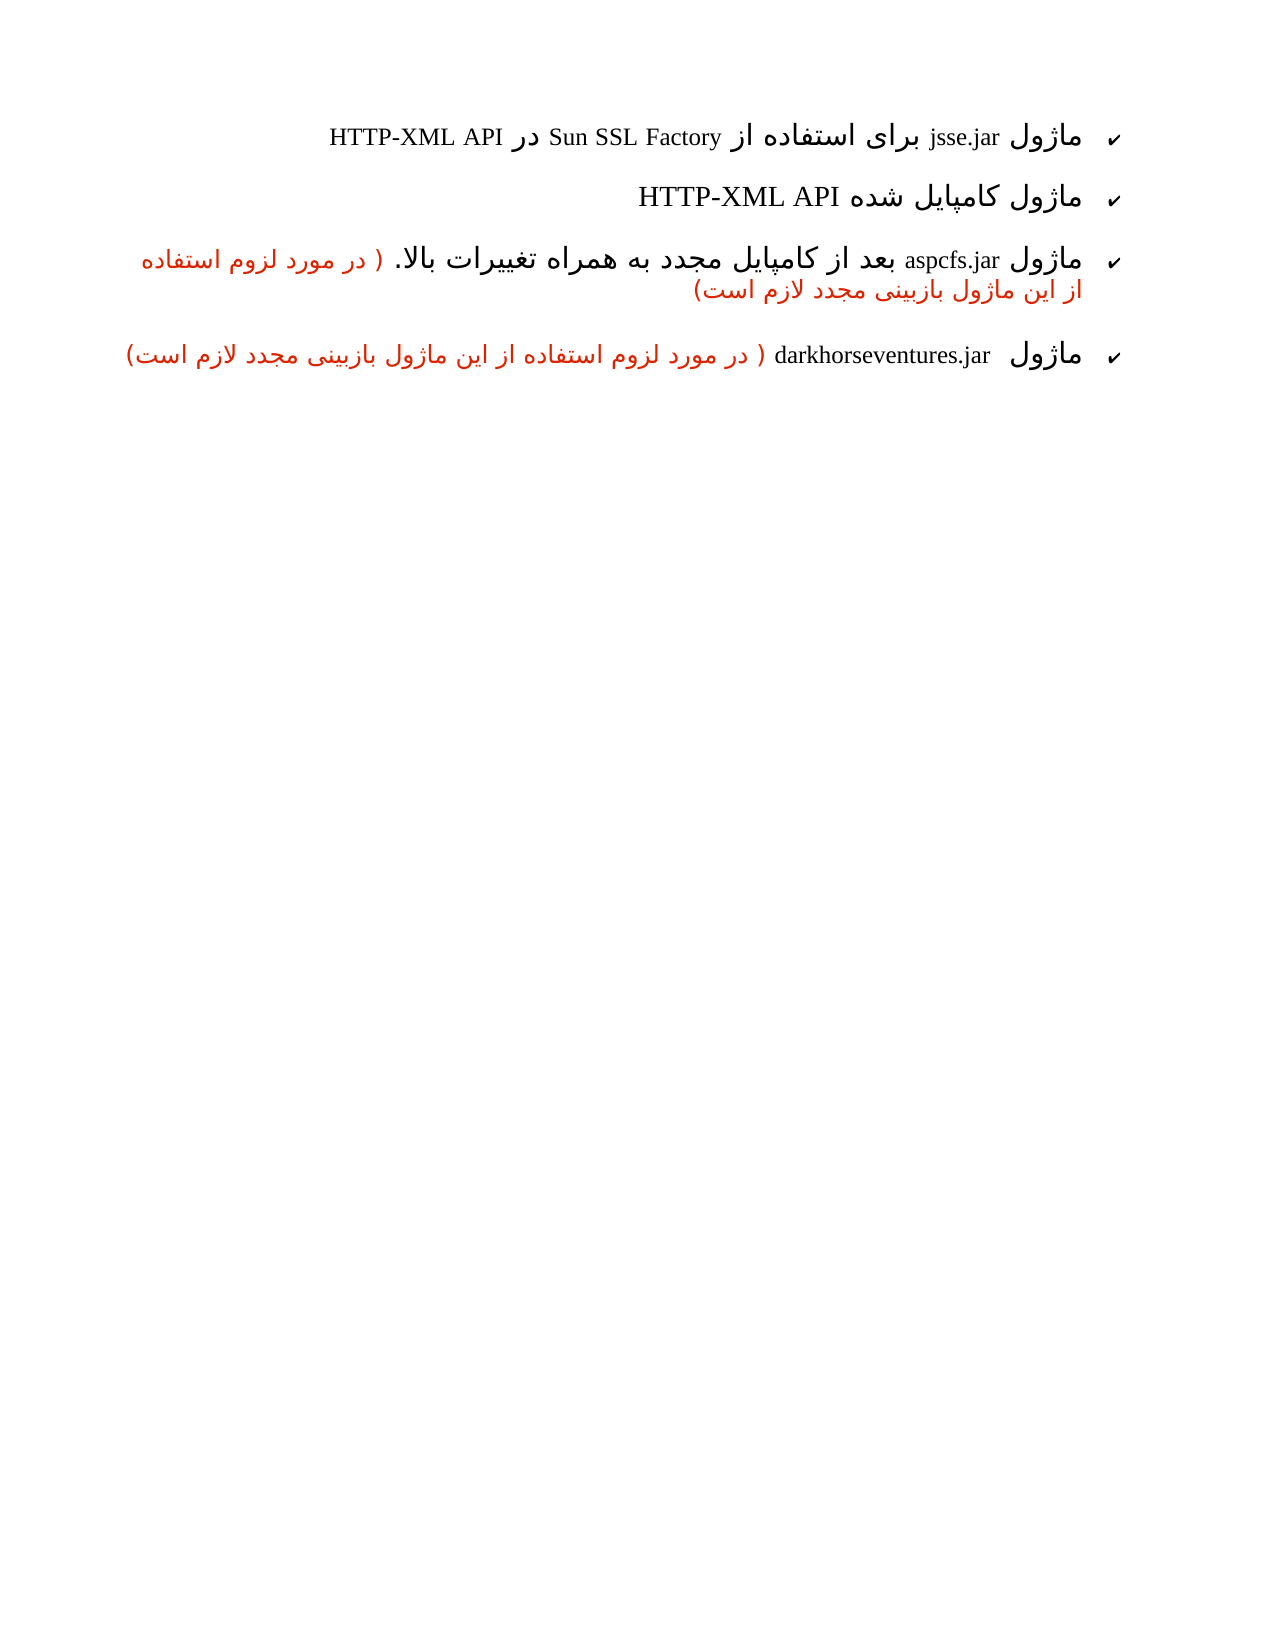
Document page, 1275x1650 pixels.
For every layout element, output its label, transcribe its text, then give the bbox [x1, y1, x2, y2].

list ماژول aspcfs.jar بعد از کامپایل مجدد به همراه تغییرات بالا. ( در مورد لزوم استفاده از این ماژول بازبینی مجدد لازم است) [118, 241, 1121, 304]
list ماژول کامپایل شده HTTP-XML API [118, 180, 1121, 214]
list ماژول jsse.jar برای استفاده از Sun SSL Factory در HTTP-XML API [118, 118, 1121, 152]
list ماژول darkhorseventures.jar ( در مورد لزوم استفاده از این ماژول بازبینی مجدد لازم است) [118, 337, 1121, 371]
